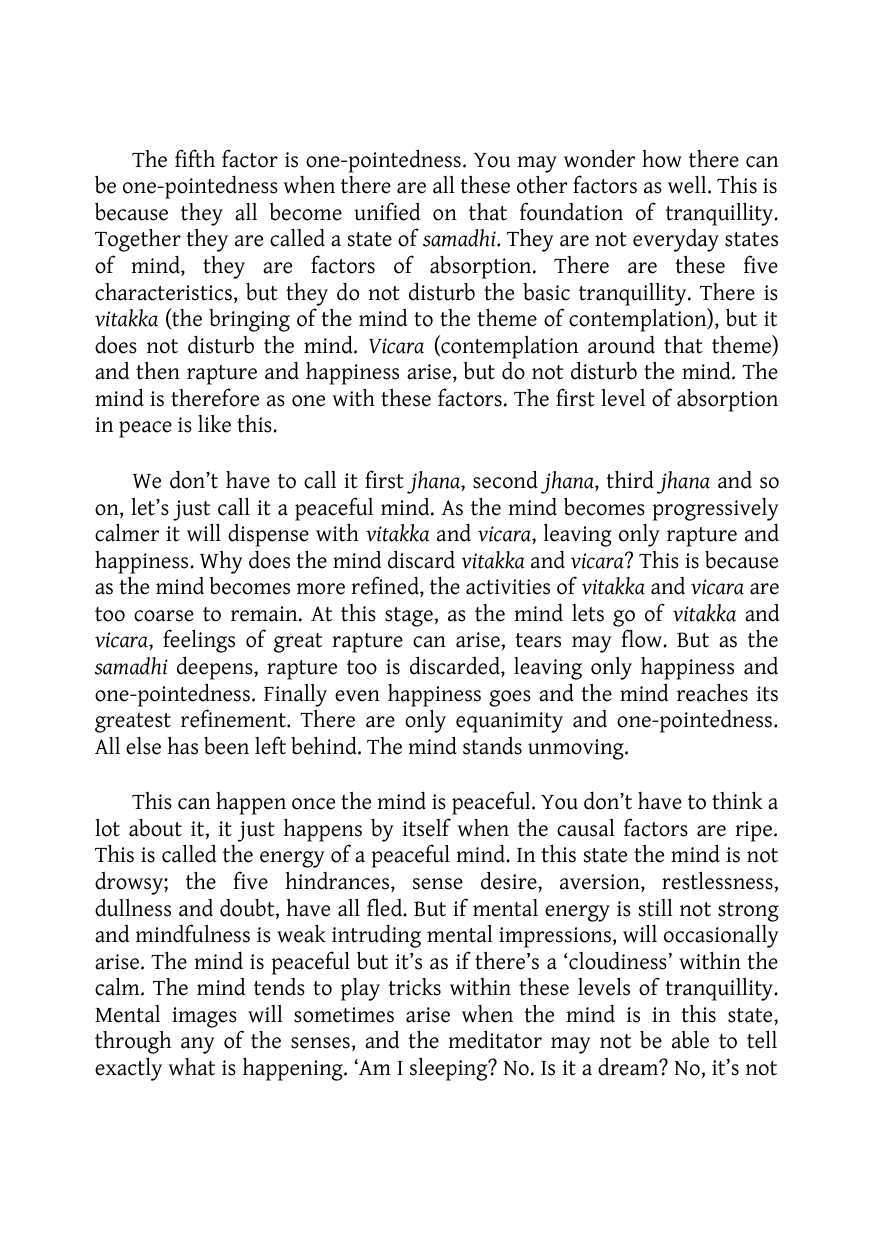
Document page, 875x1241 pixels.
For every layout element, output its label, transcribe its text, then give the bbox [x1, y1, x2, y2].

text The fifth factor is one-pointedness. You may wonder how there can be one-pointedness when there are all these other factors as well. This is because they all become unified on that foundation of tranquillity. Together they are called a state of samadhi. They are not everyday states of mind, they are factors of absorption. There are these five characteristics, but they do not disturb the basic tranquillity. There is vitakka (the bringing of the mind to the theme of contemplation), but it does not disturb the mind. Vicara (contemplation around that theme) and then rapture and happiness arise, but do not disturb the mind. The mind is therefore as one with these factors. The first level of absorption in peace is like this. [94, 147, 779, 439]
text We don’t have to call it first jhana, second jhana, third jhana and so on, let’s just call it a peaceful mind. As the mind becomes progressively calmer it will dispense with vitakka and vicara, leaving only rapture and happiness. Why does the mind discard vitakka and vicara? This is because as the mind becomes more refined, the activities of vitakka and vicara are too coarse to remain. At this stage, as the mind lets go of vitakka and vicara, feelings of great rapture can arise, tears may flow. But as the samadhi deepens, rapture too is discarded, leaving only happiness and one-pointedness. Finally even happiness goes and the mind reaches its greatest refinement. There are only equanimity and one-pointedness. All else has been left behind. The mind stands unmoving. [94, 468, 779, 760]
text This can happen once the mind is peaceful. You don’t have to think a lot about it, it just happens by itself when the causal factors are ripe. This is called the energy of a peaceful mind. In this state the mind is not drowsy; the five hindrances, sense desire, aversion, restlessness, dullness and doubt, have all fled. But if mental energy is still not strong and mindfulness is weak intruding mental impressions, will occasionally arise. The mind is peaceful but it’s as if there’s a ‘cloudiness’ within the calm. The mind tends to play tricks within these levels of tranquillity. Mental images will sometimes arise when the mind is in this state, through any of the senses, and the meditator may not be able to tell exactly what is happening. ‘Am I sleeping? No. Is it a dream? No, it’s not [94, 789, 779, 1082]
